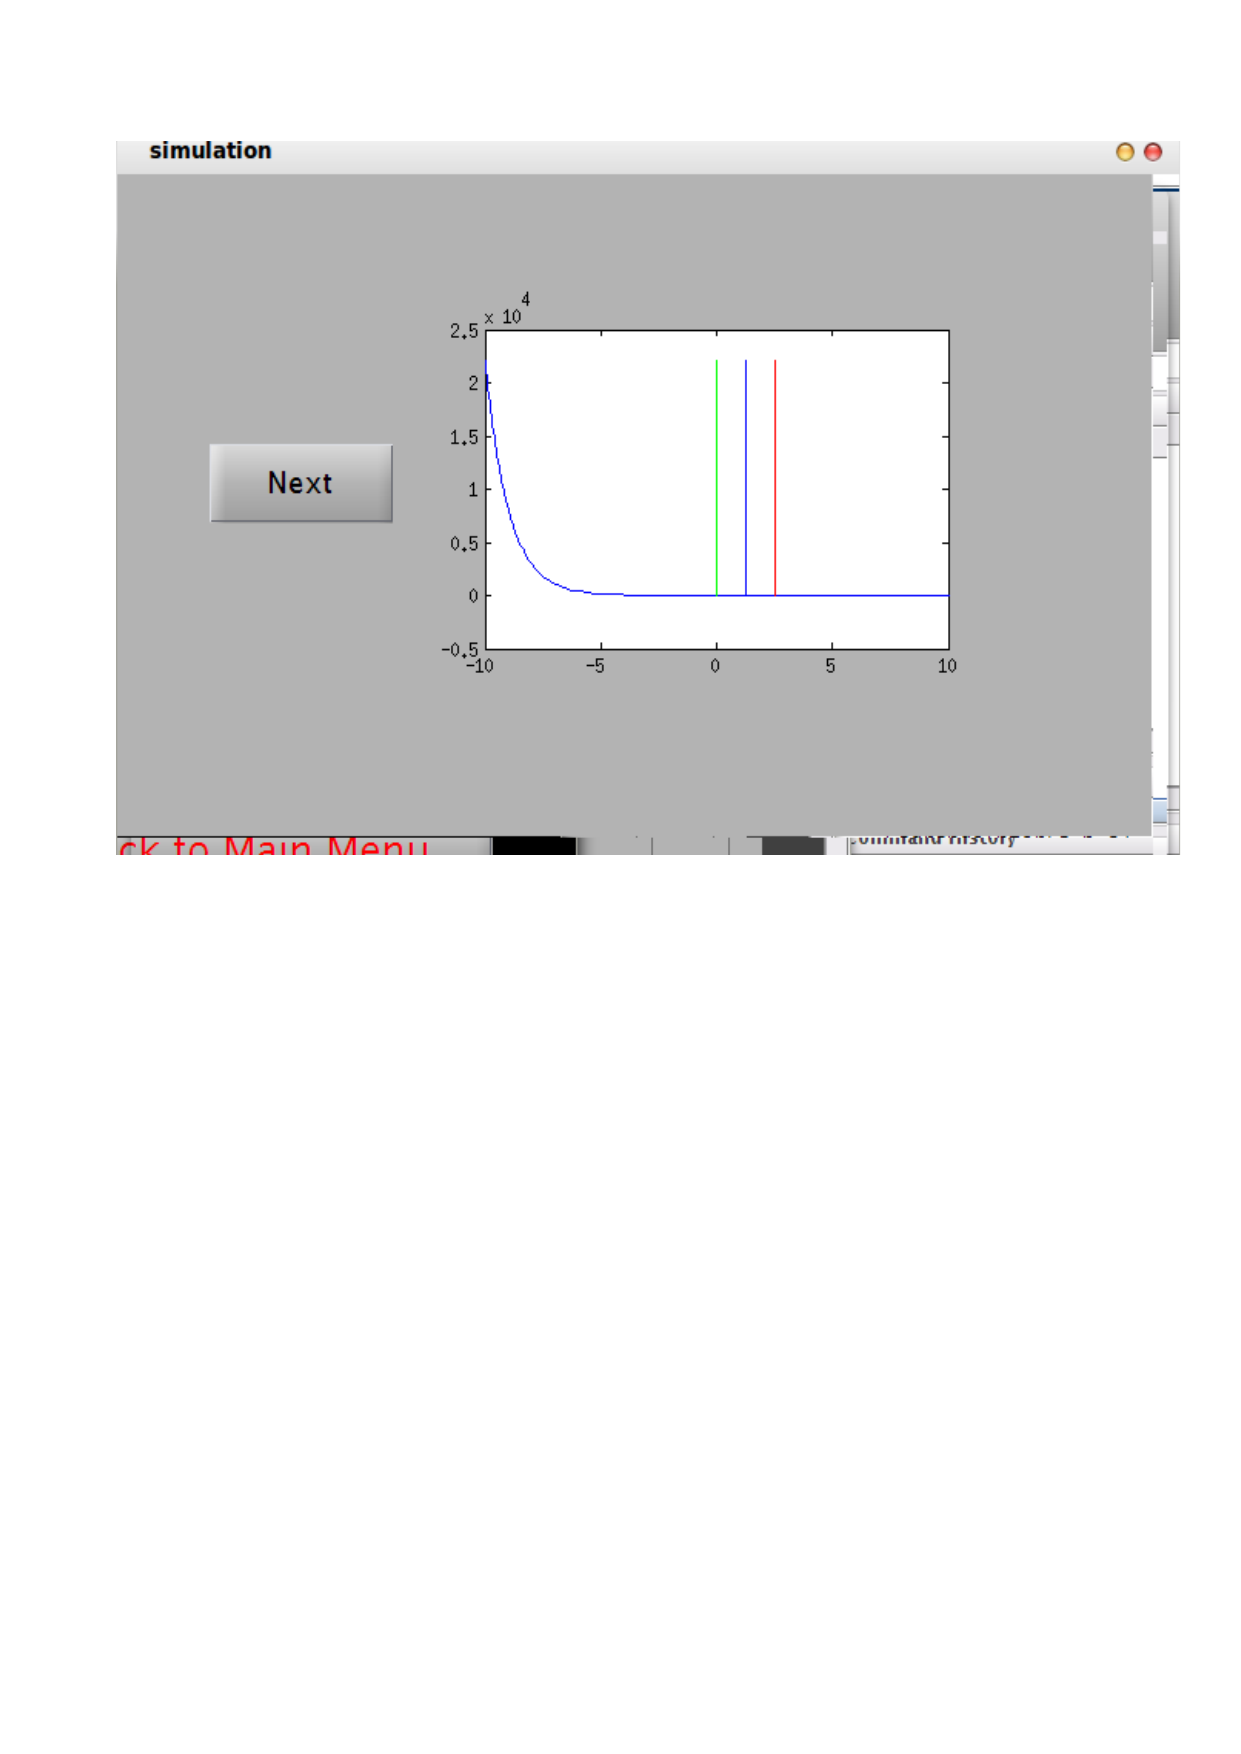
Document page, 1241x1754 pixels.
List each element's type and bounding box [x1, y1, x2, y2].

picture [116, 141, 1181, 855]
